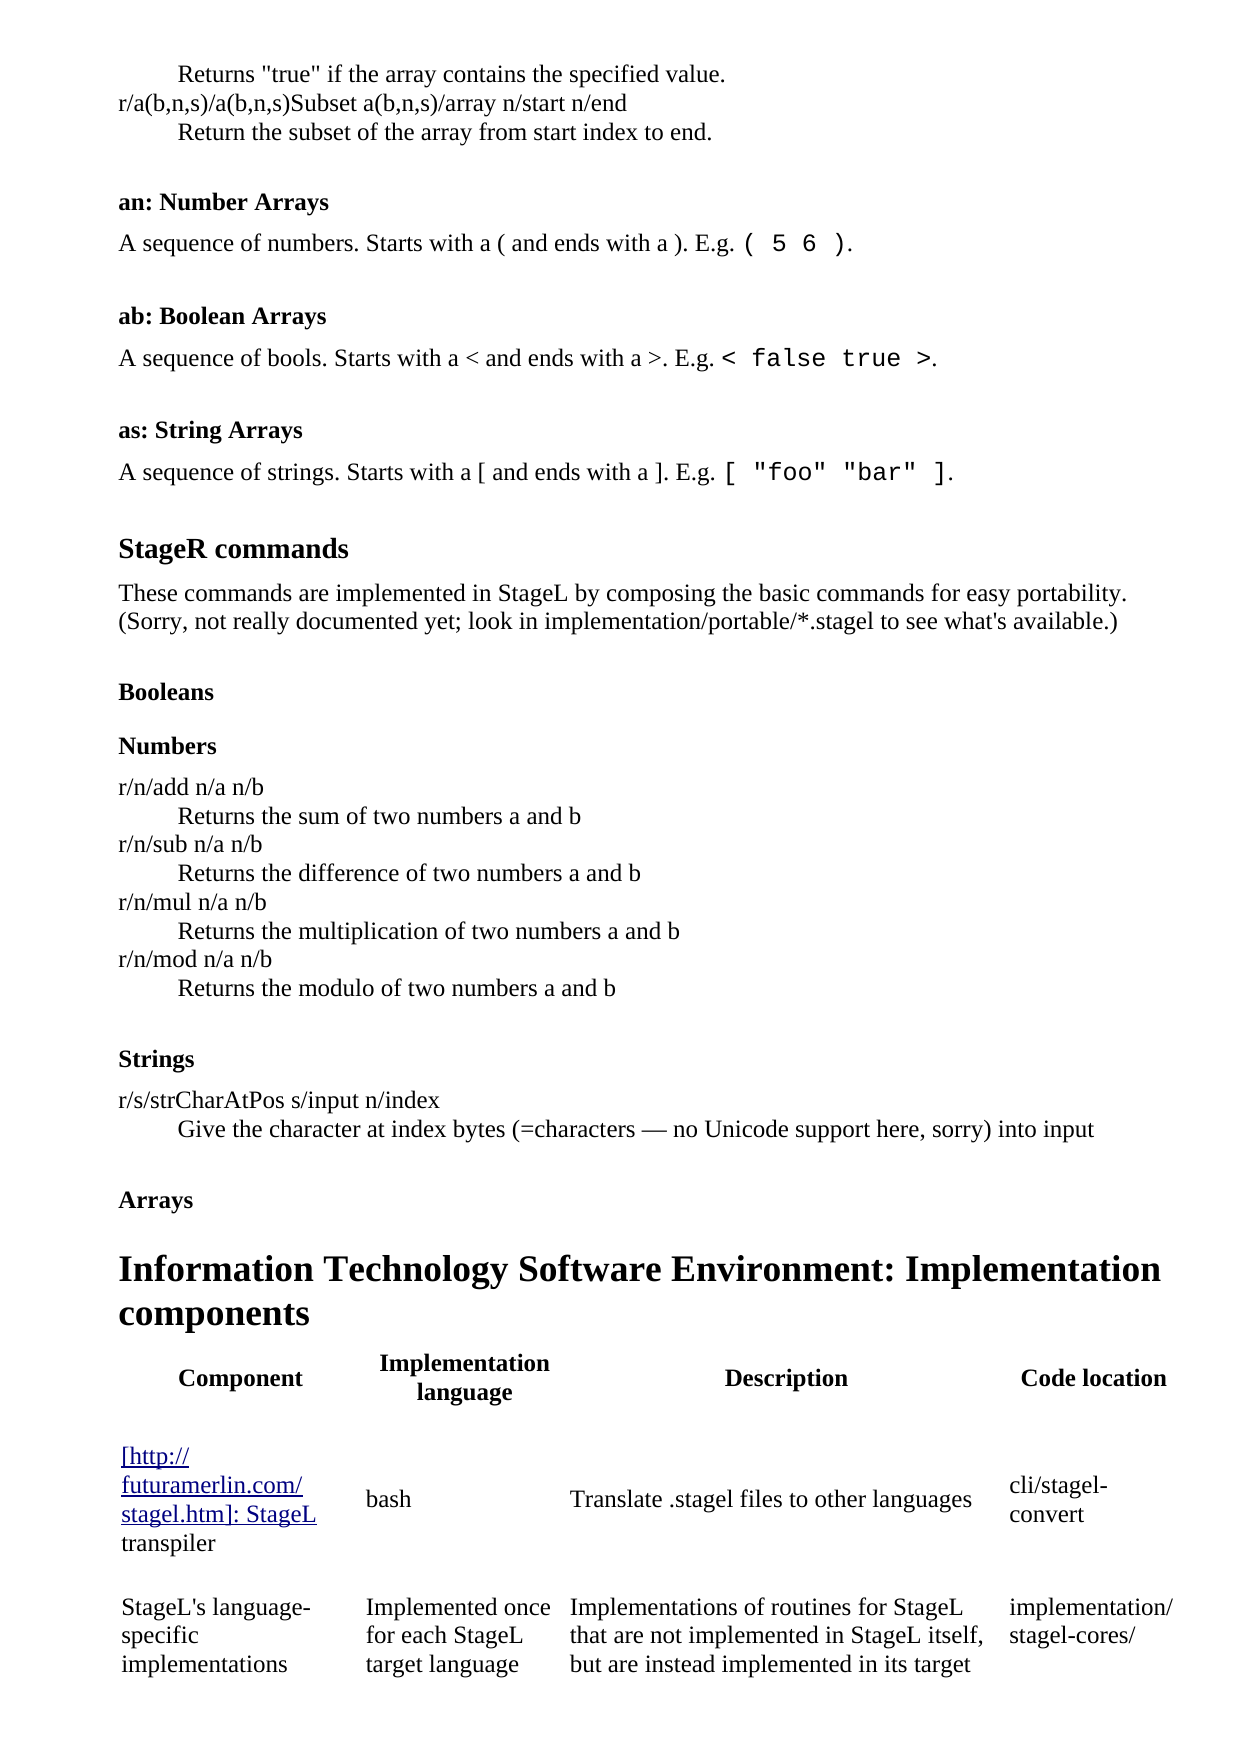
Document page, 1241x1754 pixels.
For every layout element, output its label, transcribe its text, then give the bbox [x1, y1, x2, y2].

list Returns the sum of two numbers a and b [177, 801, 1181, 829]
subtitle as: String Arrays [118, 415, 1181, 444]
subtitle r/n/add n/a n/b [118, 772, 1181, 801]
table_cell bash [363, 1439, 567, 1589]
subtitle StageR commands [118, 532, 1181, 565]
subtitle r/n/sub n/a n/b [118, 829, 1181, 858]
text These commands are implemented in StageL by composing the basic commands for easy portability. (Sorry, not really documented yet; look in implementation/portable/*.stagel to see what's available.) [118, 578, 1181, 635]
subtitle r/s/strCharAtPos s/input n/index [118, 1085, 1181, 1114]
subtitle Arrays [118, 1185, 1181, 1213]
text A sequence of strings. Starts with a [ and ends with a ]. E.g. [ "foo" "bar" ]. [118, 457, 1181, 487]
table_cell cli/stagel-convert [1006, 1439, 1181, 1589]
text A sequence of numbers. Starts with a ( and ends with a ). E.g. ( 5 6 ). [118, 228, 1181, 259]
subtitle Numbers [118, 731, 1181, 759]
subtitle an: Number Arrays [118, 187, 1181, 216]
table_cell implementation/stagel-cores/ [1006, 1589, 1181, 1682]
list Returns the difference of two numbers a and b [177, 858, 1181, 887]
list Returns "true" if the array contains the specified value. [177, 59, 1181, 88]
subtitle Information Technology Software Environment: Implementation components [118, 1247, 1181, 1333]
subtitle r/a(b,n,s)/a(b,n,s)Subset a(b,n,s)/array n/start n/end [118, 88, 1181, 117]
subtitle r/n/mod n/a n/b [118, 944, 1181, 973]
list Return the subset of the array from start index to end. [177, 117, 1181, 145]
table_cell [http://futuramerlin.com/stagel.htm]: StageL transpiler [118, 1439, 363, 1589]
table_header Implementation language [363, 1346, 567, 1438]
subtitle Strings [118, 1044, 1181, 1073]
table_cell Translate .stagel files to other languages [567, 1439, 1006, 1589]
list Returns the multiplication of two numbers a and b [177, 916, 1181, 944]
subtitle ab: Boolean Arrays [118, 301, 1181, 330]
table_cell Implementations of routines for StageL that are not implemented in StageL itself, but are instead implemented in its target [567, 1589, 1006, 1682]
table_header Component [118, 1346, 363, 1438]
text A sequence of bools. Starts with a < and ends with a >. E.g. < false true >. [118, 343, 1181, 373]
list Give the character at index bytes (=characters — no Unicode support here, sorry) into input [177, 1114, 1181, 1143]
table_cell Implemented once for each StageL target language [363, 1589, 567, 1682]
table_header Description [567, 1346, 1006, 1438]
list Returns the modulo of two numbers a and b [177, 973, 1181, 1002]
table_header Code location [1006, 1346, 1181, 1438]
subtitle r/n/mul n/a n/b [118, 887, 1181, 916]
table_cell StageL's language-specific implementations [118, 1589, 363, 1682]
subtitle Booleans [118, 677, 1181, 706]
